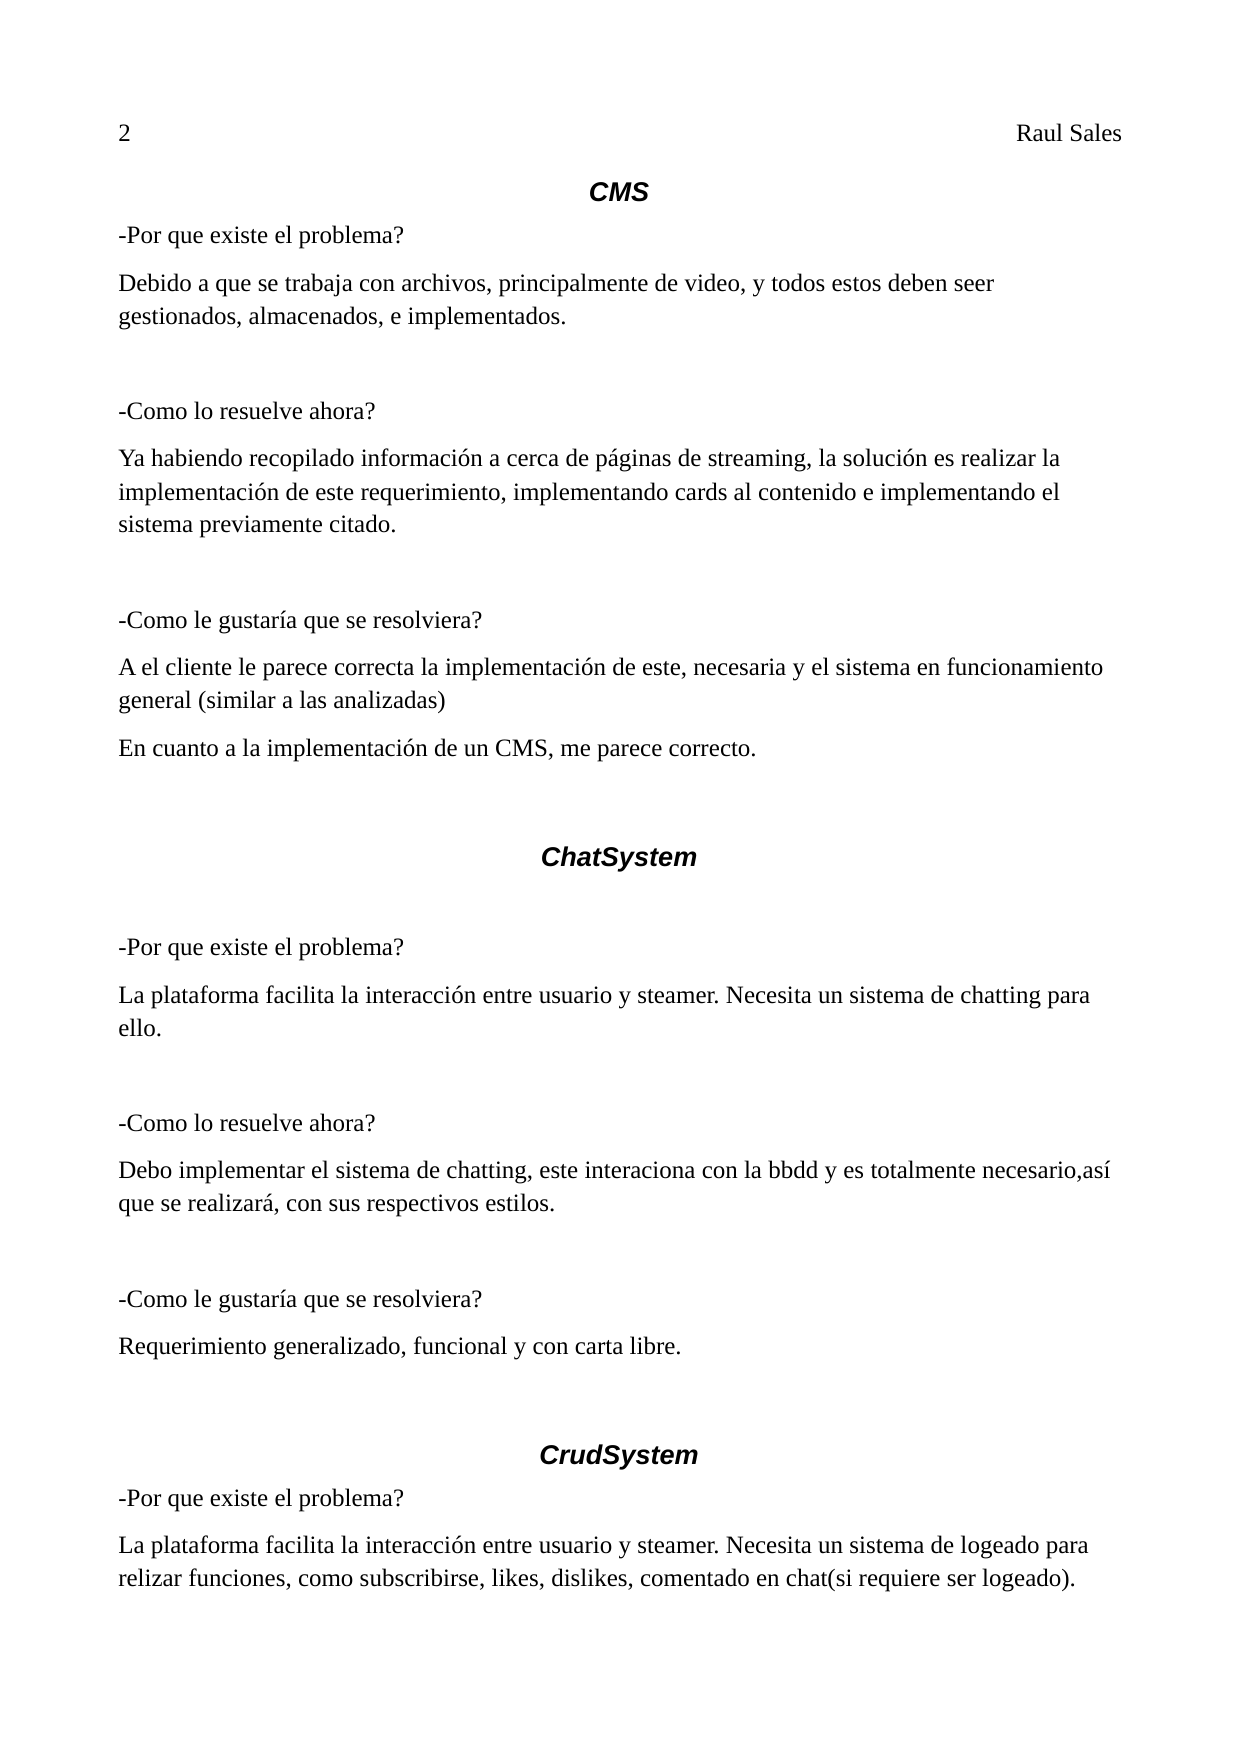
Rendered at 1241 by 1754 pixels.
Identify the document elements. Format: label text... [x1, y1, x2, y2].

text Requerimiento generalizado, funcional y con carta libre. [118, 1331, 1122, 1360]
text -Por que existe el problema? [118, 1483, 1122, 1512]
subtitle CMS [118, 176, 1122, 208]
text -Como lo resuelve ahora? [118, 396, 1122, 425]
text La plataforma facilita la interacción entre usuario y steamer. Necesita un sistema de logeado para relizar funciones, como subscribirse, likes, dislikes, comentado en chat(si requiere ser logeado). [118, 1530, 1122, 1592]
text -Como le gustaría que se resolviera? [118, 605, 1122, 633]
text En cuanto a la implementación de un CMS, me parece correcto. [118, 733, 1122, 762]
text Ya habiendo recopilado información a cerca de páginas de streaming, la solución es realizar la implementación de este requerimiento, implementando cards al contenido e implementando el sistema previamente citado. [118, 443, 1122, 538]
text -Como lo resuelve ahora? [118, 1108, 1122, 1137]
subtitle CrudSystem [118, 1439, 1122, 1470]
text Debido a que se trabaja con archivos, principalmente de video, y todos estos deben seer gestionados, almacenados, e implementados. [118, 268, 1122, 329]
text -Por que existe el problema? [118, 220, 1122, 249]
text A el cliente le parece correcta la implementación de este, necesaria y el sistema en funcionamiento general (similar a las analizadas) [118, 652, 1122, 714]
subtitle ChatSystem [118, 841, 1122, 872]
text Debo implementar el sistema de chatting, este interaciona con la bbdd y es totalmente necesario,así que se realizará, con sus respectivos estilos. [118, 1156, 1122, 1217]
text La plataforma facilita la interacción entre usuario y steamer. Necesita un sistema de chatting para ello. [118, 980, 1122, 1041]
text -Por que existe el problema? [118, 932, 1122, 961]
text -Como le gustaría que se resolviera? [118, 1284, 1122, 1312]
